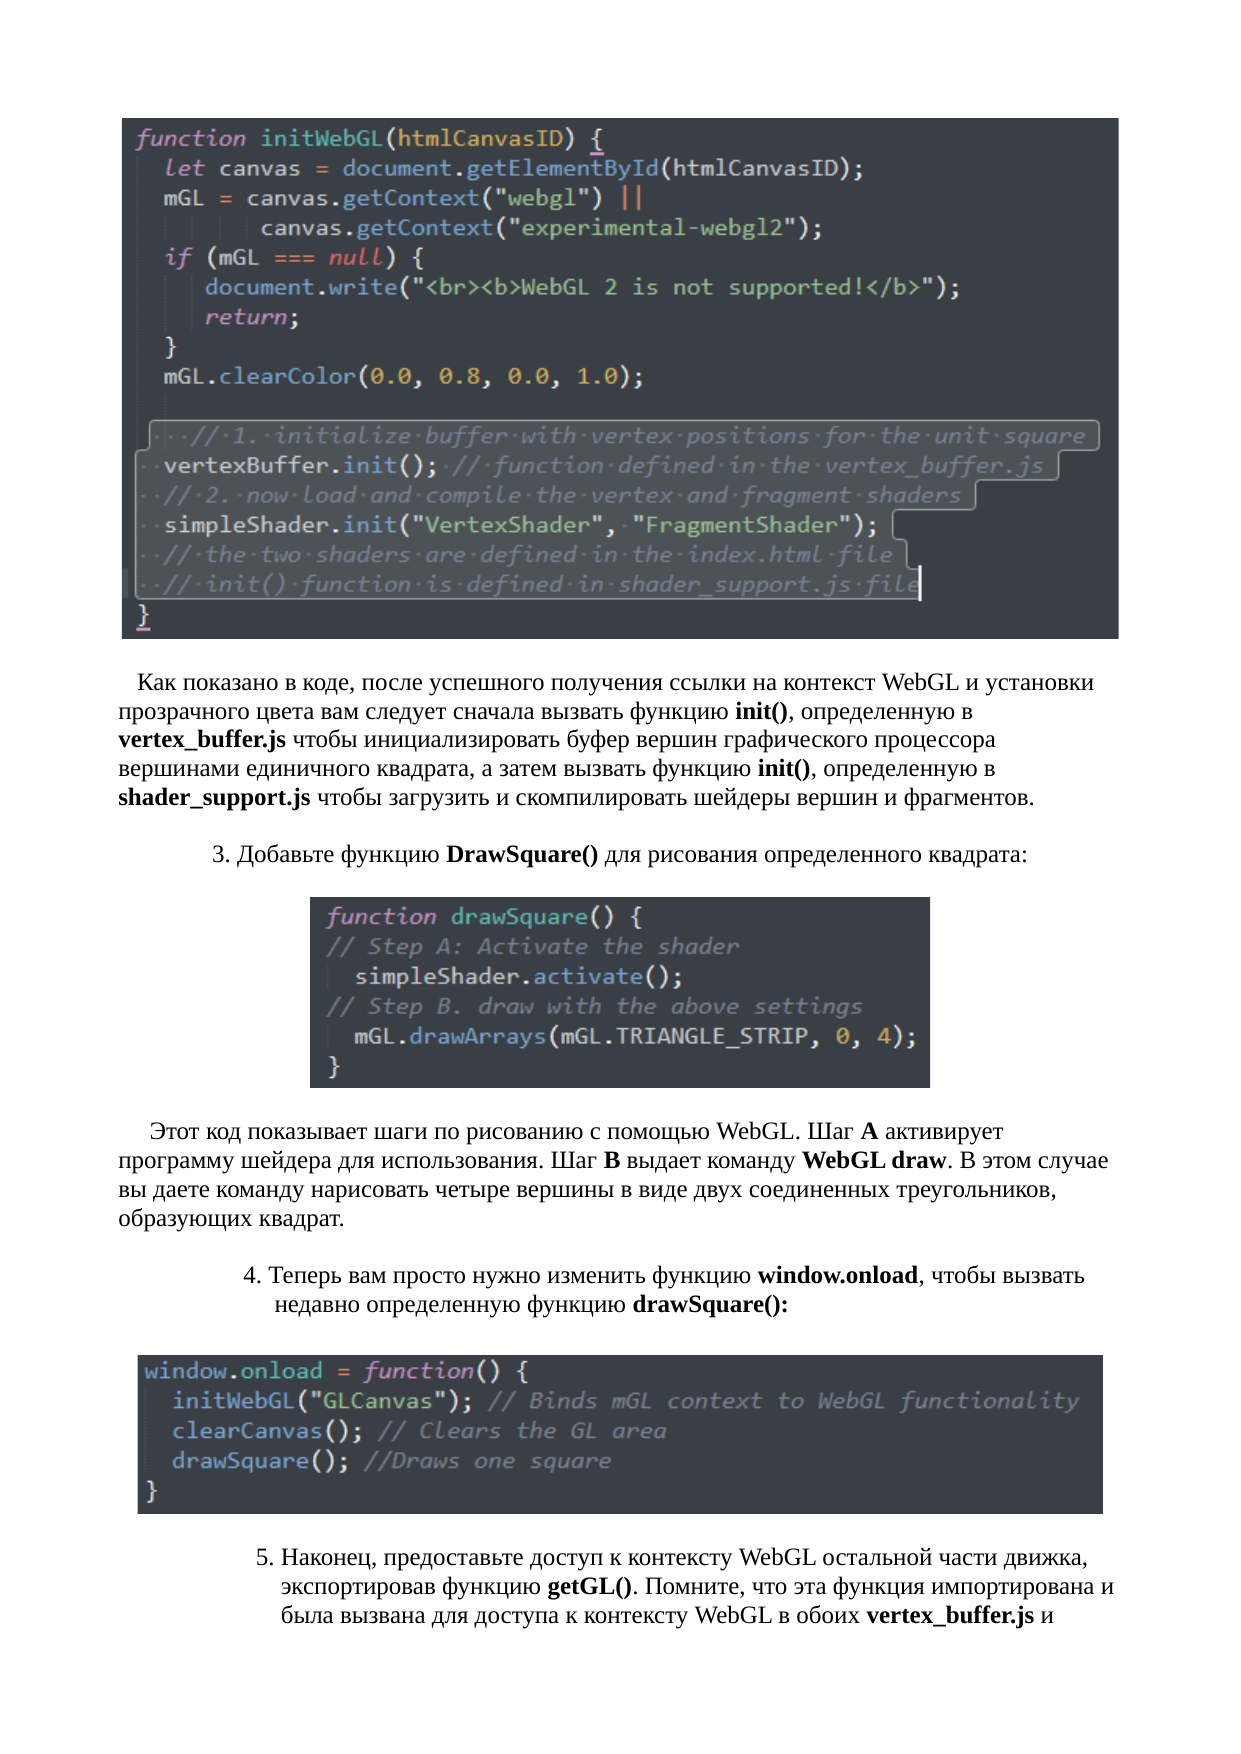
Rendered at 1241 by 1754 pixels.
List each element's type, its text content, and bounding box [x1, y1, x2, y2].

text Как показано в коде, после успешного получения ссылки на контекст WebGL и установки прозрачного цвета вам следует сначала вызвать функцию init(), определенную в [118, 667, 1122, 724]
picture [310, 897, 931, 1088]
text была вызвана для доступа к контексту WebGL в обоих vertex_buffer.js и [118, 1600, 1122, 1628]
text 4. Теперь вам просто нужно изменить функцию window.onload, чтобы вызвать [118, 1260, 1122, 1289]
text экспортировав функцию getGL(). Помните, что эта функция импортирована и [118, 1571, 1122, 1600]
text Этот код показывает шаги по рисованию с помощью WebGL. Шаг A активирует программу шейдера для использования. Шаг B выдает команду WebGL draw. В этом случае вы даете команду нарисовать четыре вершины в виде двух соединенных треугольников, образующих квадрат. [118, 1116, 1122, 1231]
picture [121, 118, 1119, 639]
text 5. Наконец, предоставьте доступ к контексту WebGL остальной части движка, [118, 1542, 1122, 1571]
text vertex_buffer.js чтобы инициализировать буфер вершин графического процессора вершинами единичного квадрата, а затем вызвать функцию init(), определенную в shader_support.js чтобы загрузить и скомпилировать шейдеры вершин и фрагментов. [118, 724, 1122, 811]
text 3. Добавьте функцию DrawSquare() для рисования определенного квадрата: [118, 839, 1122, 868]
picture [137, 1355, 1103, 1514]
text недавно определенную функцию drawSquare(): [118, 1289, 1122, 1318]
